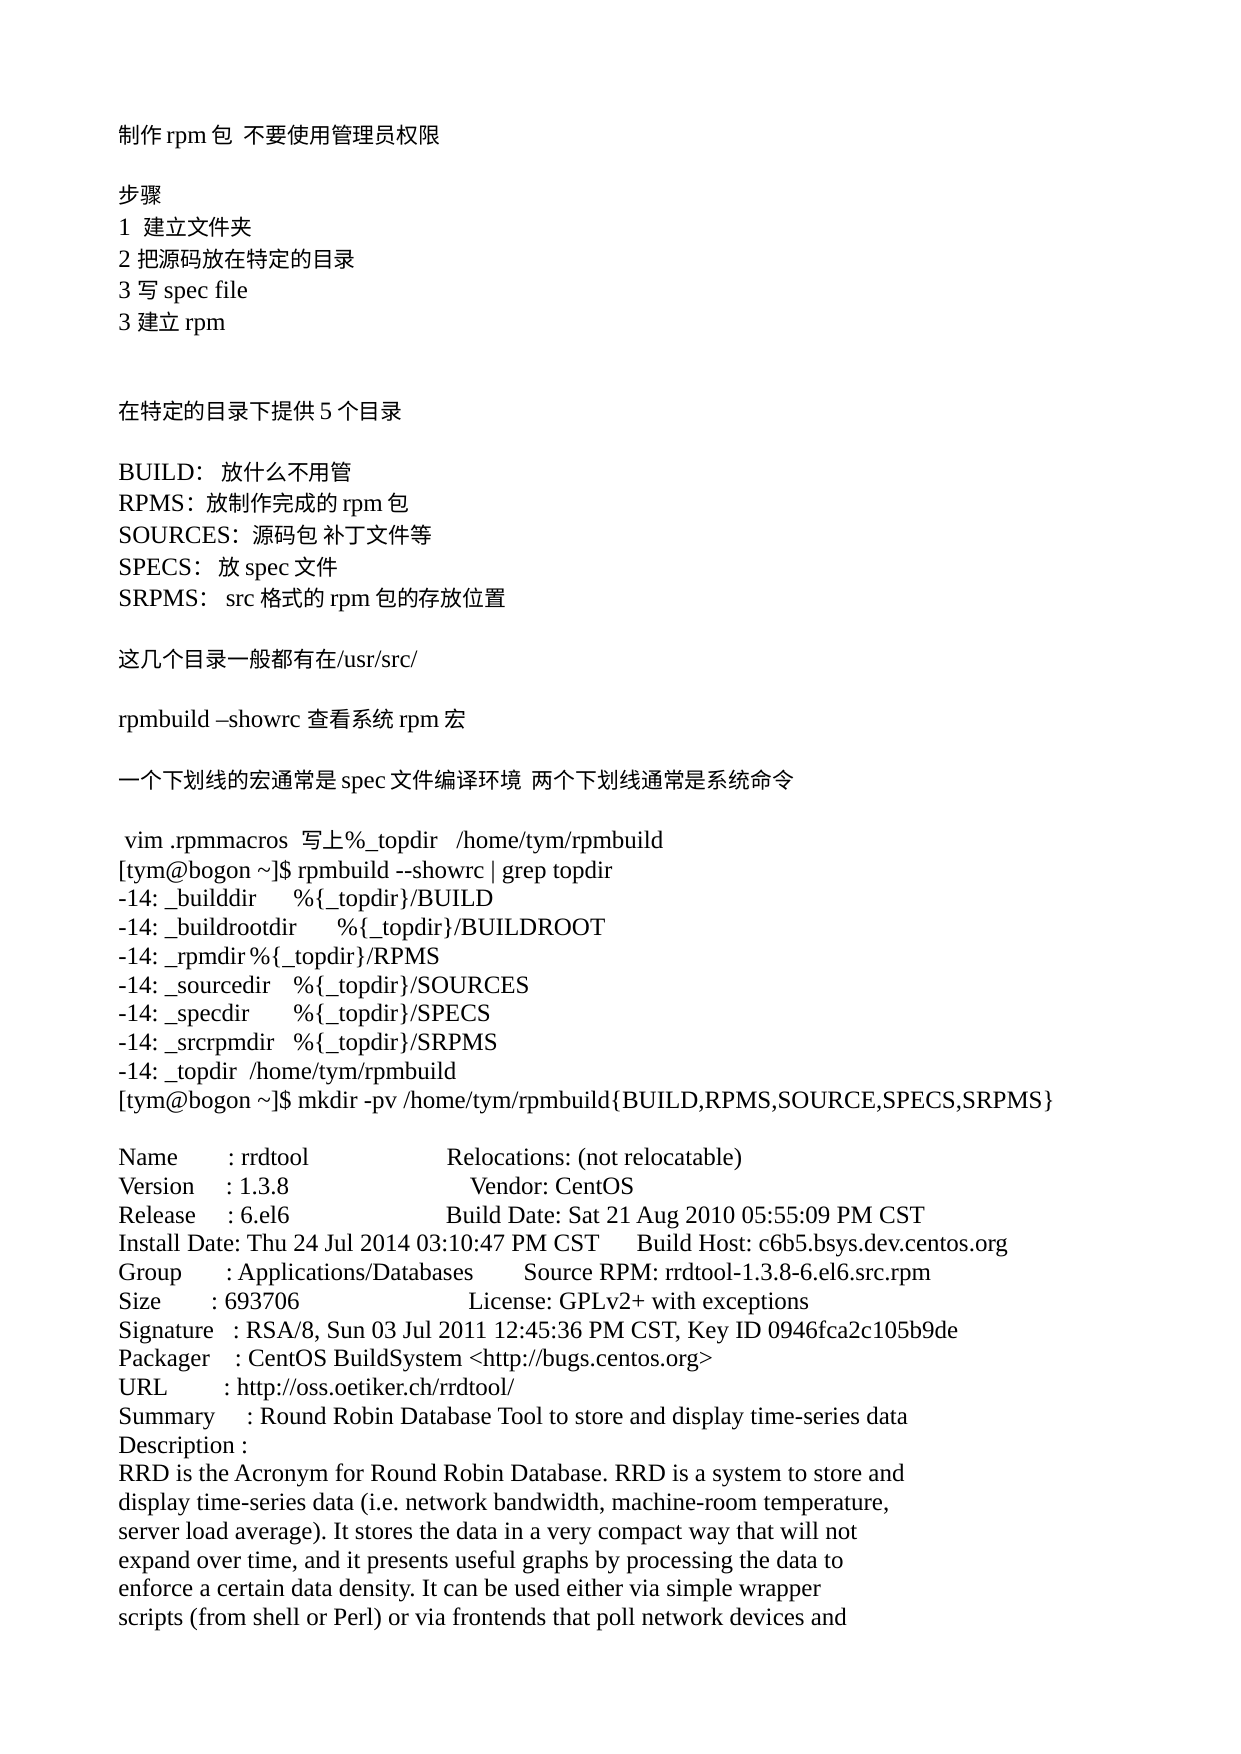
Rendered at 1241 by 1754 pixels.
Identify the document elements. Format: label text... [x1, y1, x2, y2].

text 步骤 [118, 178, 1122, 210]
text 这几个目录一般都有在/usr/src/ [118, 642, 1122, 673]
text 3 写 spec file [118, 273, 1122, 305]
text Group : Applications/Databases Source RPM: rrdtool-1.3.8-6.el6.src.rpm [118, 1257, 1122, 1286]
text -14: _rpmdir %{_topdir}/RPMS [118, 941, 1122, 970]
text -14: _topdir /home/tym/rpmbuild [118, 1056, 1122, 1085]
text -14: _buildrootdir %{_topdir}/BUILDROOT [118, 912, 1122, 941]
text RRD is the Acronym for Round Robin Database. RRD is a system to store and [118, 1458, 1122, 1487]
text 一个下划线的宏通常是spec文件编译环境 两个下划线通常是系统命令 [118, 763, 1122, 794]
text -14: _srcrpmdir %{_topdir}/SRPMS [118, 1027, 1122, 1056]
text rpmbuild –showrc 查看系统rpm宏 [118, 702, 1122, 734]
text -14: _builddir %{_topdir}/BUILD [118, 883, 1122, 912]
text display time-series data (i.e. network bandwidth, machine-room temperature, [118, 1487, 1122, 1516]
text [tym@bogon ~]$ mkdir -pv /home/tym/rpmbuild{BUILD,RPMS,SOURCE,SPECS,SRPMS} [118, 1085, 1122, 1113]
text Description : [118, 1430, 1122, 1458]
text SOURCES：源码包 补丁文件等 [118, 518, 1122, 550]
text Signature : RSA/8, Sun 03 Jul 2011 12:45:36 PM CST, Key ID 0946fca2c105b9de [118, 1315, 1122, 1343]
text Install Date: Thu 24 Jul 2014 03:10:47 PM CST Build Host: c6b5.bsys.dev.centos.org [118, 1228, 1122, 1257]
text Summary : Round Robin Database Tool to store and display time-series data [118, 1401, 1122, 1430]
text 1 建立文件夹 [118, 210, 1122, 242]
text -14: _specdir %{_topdir}/SPECS [118, 998, 1122, 1027]
text Name : rrdtool Relocations: (not relocatable) [118, 1142, 1122, 1171]
text Size : 693706 License: GPLv2+ with exceptions [118, 1286, 1122, 1315]
text Version : 1.3.8 Vendor: CentOS [118, 1171, 1122, 1200]
text [tym@bogon ~]$ rpmbuild --showrc | grep topdir [118, 855, 1122, 883]
text 3 建立rpm [118, 305, 1122, 337]
text SRPMS： src格式的rpm包的存放位置 [118, 581, 1122, 613]
text RPMS：放制作完成的rpm包 [118, 486, 1122, 518]
text expand over time, and it presents useful graphs by processing the data to [118, 1545, 1122, 1573]
text BUILD： 放什么不用管 [118, 455, 1122, 486]
text vim .rpmmacros 写上%_topdir /home/tym/rpmbuild [118, 823, 1122, 855]
text 2 把源码放在特定的目录 [118, 242, 1122, 273]
text 制作rpm包 不要使用管理员权限 [118, 118, 1122, 150]
text Packager : CentOS BuildSystem <http://bugs.centos.org> [118, 1343, 1122, 1372]
text -14: _sourcedir %{_topdir}/SOURCES [118, 970, 1122, 998]
text 在特定的目录下提供5个目录 [118, 394, 1122, 426]
text scripts (from shell or Perl) or via frontends that poll network devices and [118, 1602, 1122, 1631]
text URL : http://oss.oetiker.ch/rrdtool/ [118, 1372, 1122, 1401]
text enforce a certain data density. It can be used either via simple wrapper [118, 1573, 1122, 1602]
text SPECS： 放spec文件 [118, 550, 1122, 581]
text server load average). It stores the data in a very compact way that will not [118, 1516, 1122, 1545]
text Release : 6.el6 Build Date: Sat 21 Aug 2010 05:55:09 PM CST [118, 1200, 1122, 1228]
